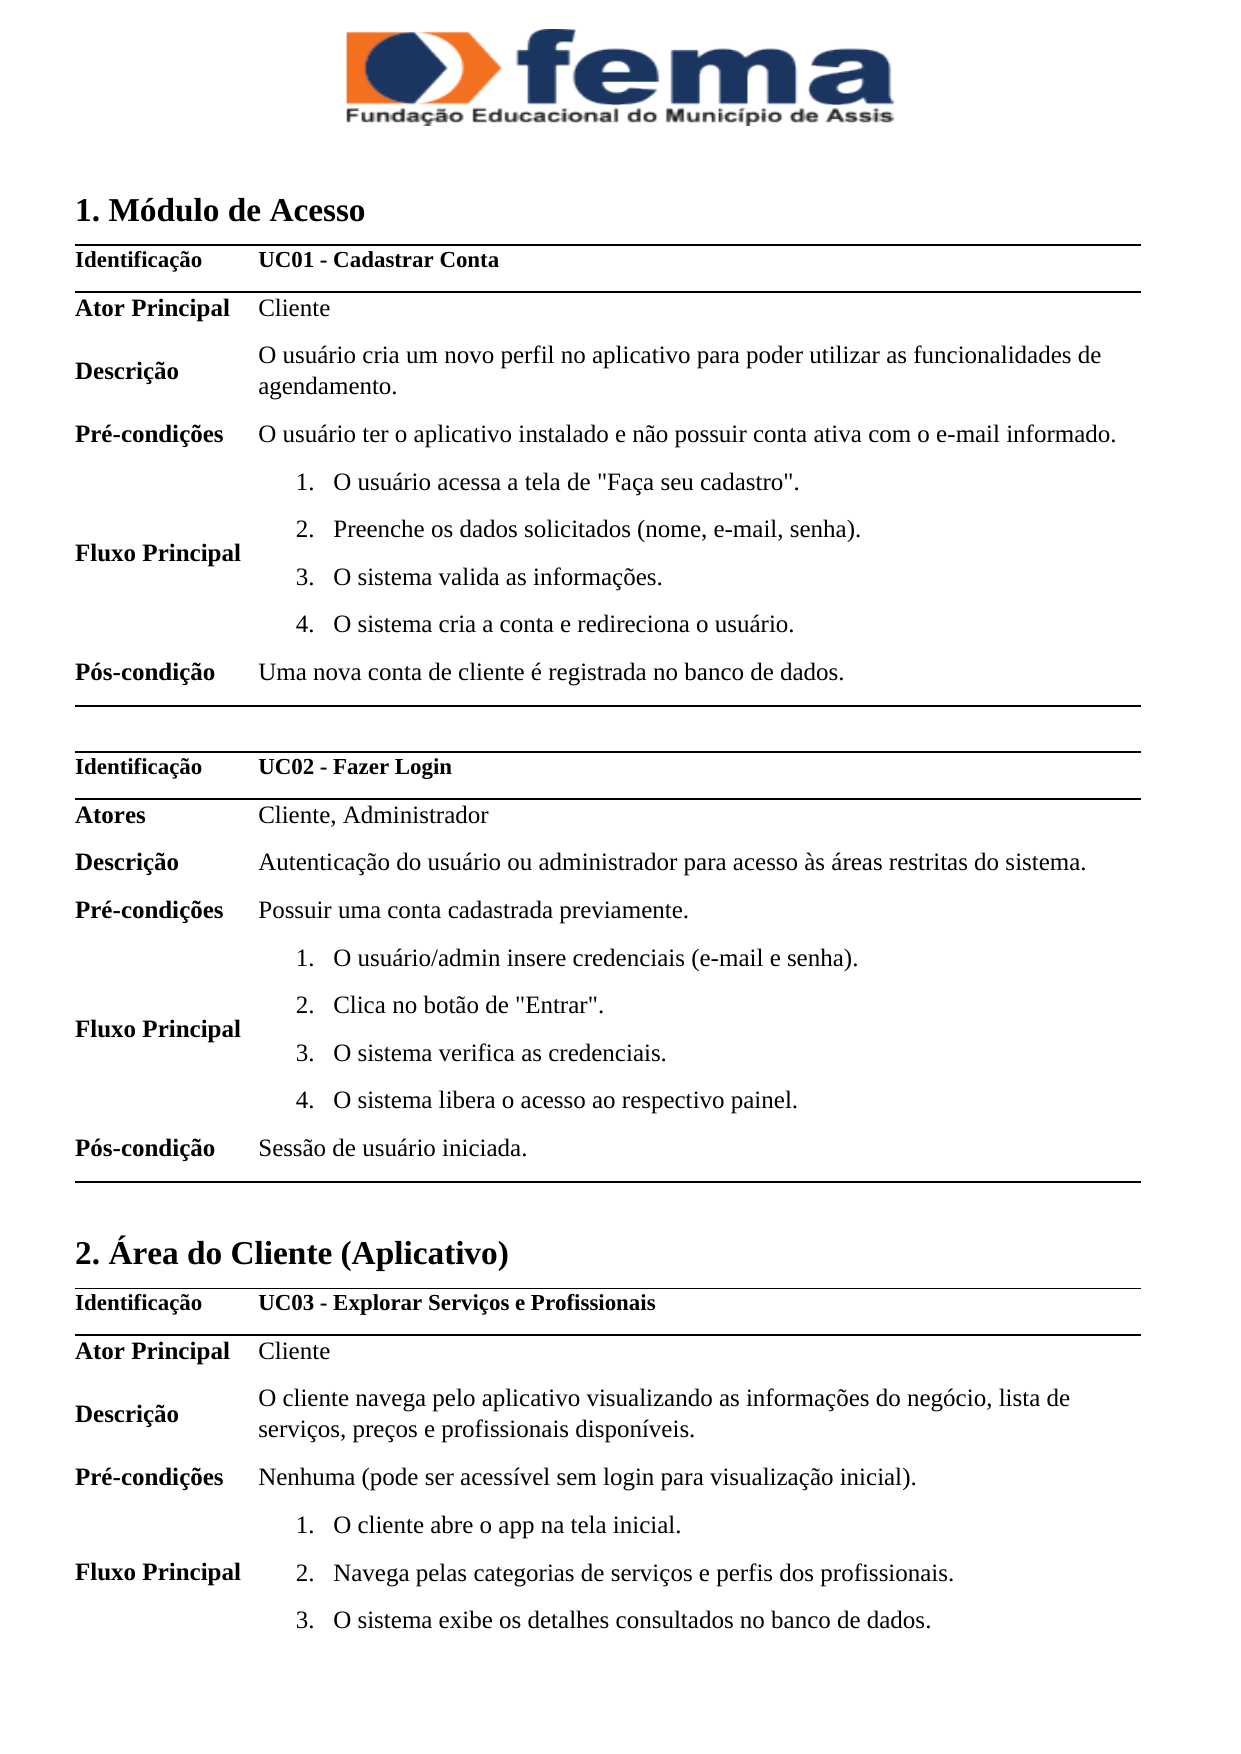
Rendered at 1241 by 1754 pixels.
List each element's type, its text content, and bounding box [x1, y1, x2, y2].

table_cell Autenticação do usuário ou administrador para acesso às áreas restritas do sistema. [258, 848, 1141, 895]
table_cell Fluxo Principal [75, 467, 258, 657]
table_cell Pré-condições [75, 1462, 258, 1510]
table_cell Cliente [258, 1336, 1141, 1383]
table_cell Fluxo Principal [75, 1510, 258, 1653]
table_cell Nenhuma (pode ser acessível sem login para visualização inicial). [258, 1462, 1141, 1510]
table_cell O cliente abre o app na tela inicial. Navega pelas categorias de serviços e perfis dos profissionais. O sistema exibe os detalhes consultados no banco de dados. [258, 1510, 1141, 1653]
table_cell Cliente, Administrador [258, 800, 1141, 847]
table_cell O usuário/admin insere credenciais (e-mail e senha). Clica no botão de "Entrar". O sistema verifica as credenciais. O sistema libera o acesso ao respectivo painel. [258, 943, 1141, 1133]
table_cell O usuário ter o aplicativo instalado e não possuir conta ativa com o e-mail informado. [258, 419, 1141, 467]
subtitle Área do Cliente (Aplicativo) [75, 1233, 1165, 1272]
table_header Identificação [75, 753, 258, 798]
table_cell Descrição [75, 340, 258, 419]
subtitle Módulo de Acesso [75, 190, 1165, 229]
table_cell Descrição [75, 1384, 258, 1462]
table_header Identificação [75, 1289, 258, 1334]
table_header Identificação [75, 246, 258, 291]
table_cell Sessão de usuário iniciada. [258, 1133, 1141, 1181]
table_cell Pós-condição [75, 657, 258, 705]
table_cell Pós-condição [75, 1133, 258, 1181]
table_cell Uma nova conta de cliente é registrada no banco de dados. [258, 657, 1141, 705]
table_cell Atores [75, 800, 258, 847]
table_header UC03 - Explorar Serviços e Profissionais [258, 1289, 1141, 1334]
table_cell Possuir uma conta cadastrada previamente. [258, 895, 1141, 943]
table_cell Fluxo Principal [75, 943, 258, 1133]
table_cell Ator Principal [75, 1336, 258, 1383]
table_cell Descrição [75, 848, 258, 895]
table_cell Pré-condições [75, 895, 258, 943]
picture [346, 29, 894, 126]
table_cell O cliente navega pelo aplicativo visualizando as informações do negócio, lista de serviços, preços e profissionais disponíveis. [258, 1384, 1141, 1462]
table_cell O usuário acessa a tela de "Faça seu cadastro". Preenche os dados solicitados (nome, e-mail, senha). O sistema valida as informações. O sistema cria a conta e redireciona o usuário. [258, 467, 1141, 657]
table_header UC02 - Fazer Login [258, 753, 1141, 798]
table_cell Cliente [258, 293, 1141, 340]
table_cell Ator Principal [75, 293, 258, 340]
table_cell Pré-condições [75, 419, 258, 467]
table_cell O usuário cria um novo perfil no aplicativo para poder utilizar as funcionalidades de agendamento. [258, 340, 1141, 419]
table_header UC01 - Cadastrar Conta [258, 246, 1141, 291]
